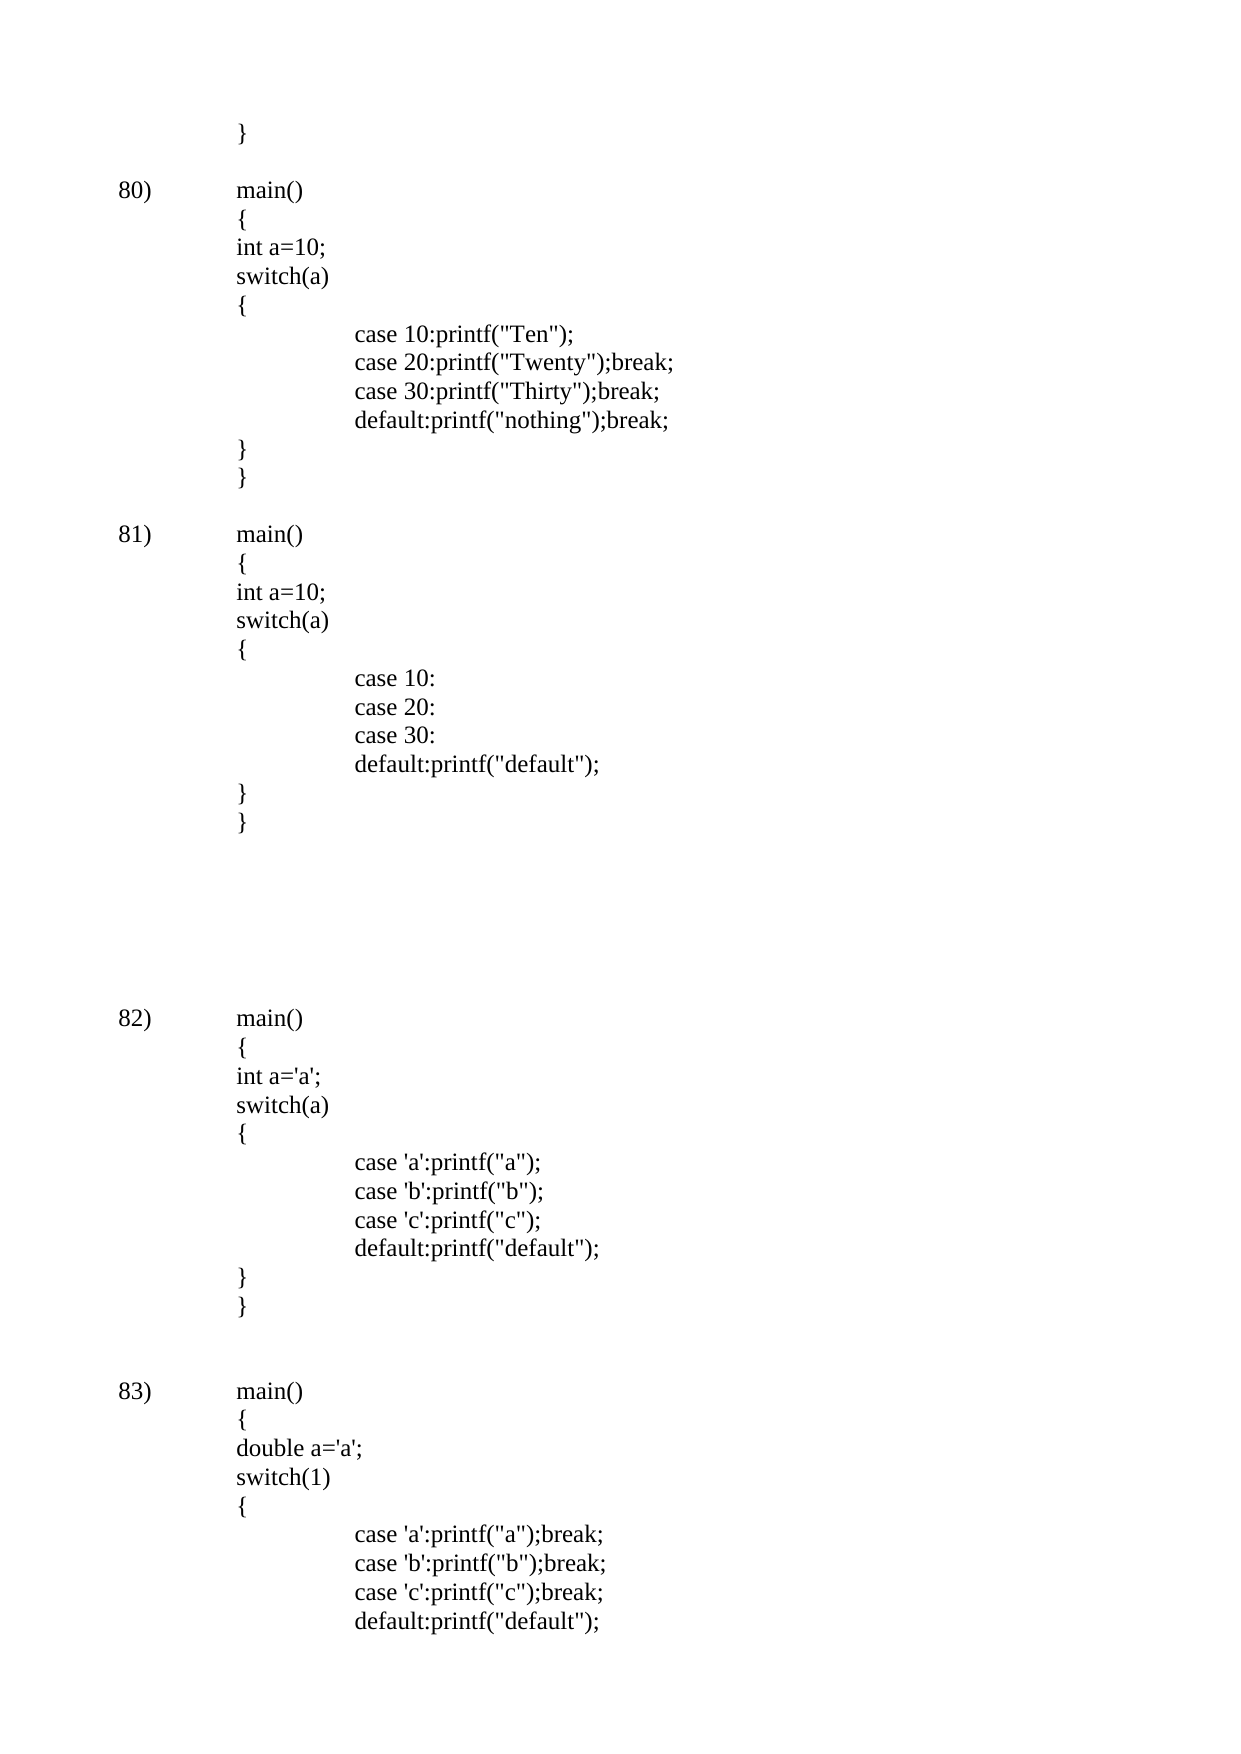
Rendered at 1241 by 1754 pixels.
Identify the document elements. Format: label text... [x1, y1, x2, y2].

text switch(a) [118, 261, 1122, 290]
text } [118, 778, 1122, 807]
text { [118, 1032, 1122, 1061]
text case 20:printf("Twenty");break; [118, 347, 1122, 376]
text } [118, 807, 1122, 835]
text case 20: [118, 692, 1122, 720]
text } [118, 1291, 1122, 1320]
text } [118, 118, 1122, 147]
text default:printf("default"); [118, 1606, 1122, 1634]
text { [118, 634, 1122, 663]
text 83) main() [118, 1376, 1122, 1404]
text double a='a'; [118, 1433, 1122, 1462]
text int a=10; [118, 577, 1122, 605]
text case 30: [118, 720, 1122, 749]
text } [118, 434, 1122, 462]
text default:printf("default"); [118, 749, 1122, 778]
text { [118, 290, 1122, 319]
text case 'a':printf("a"); [118, 1147, 1122, 1176]
text } [118, 462, 1122, 491]
text 80) main() [118, 175, 1122, 204]
text default:printf("default"); [118, 1233, 1122, 1262]
text { [118, 548, 1122, 577]
text 82) main() [118, 1003, 1122, 1032]
text case 'b':printf("b");break; [118, 1548, 1122, 1577]
text case 'a':printf("a");break; [118, 1519, 1122, 1548]
text { [118, 1404, 1122, 1433]
text int a='a'; [118, 1061, 1122, 1090]
text } [118, 1262, 1122, 1291]
text { [118, 1491, 1122, 1519]
text case 'b':printf("b"); [118, 1176, 1122, 1205]
text switch(a) [118, 605, 1122, 634]
text int a=10; [118, 232, 1122, 261]
text 81) main() [118, 519, 1122, 548]
text case 10:printf("Ten"); [118, 319, 1122, 347]
text case 30:printf("Thirty");break; [118, 376, 1122, 405]
text case 10: [118, 663, 1122, 692]
text case 'c':printf("c"); [118, 1205, 1122, 1233]
text switch(a) [118, 1090, 1122, 1118]
text switch(1) [118, 1462, 1122, 1491]
text default:printf("nothing");break; [118, 405, 1122, 434]
text { [118, 1118, 1122, 1147]
text case 'c':printf("c");break; [118, 1577, 1122, 1606]
text { [118, 204, 1122, 232]
